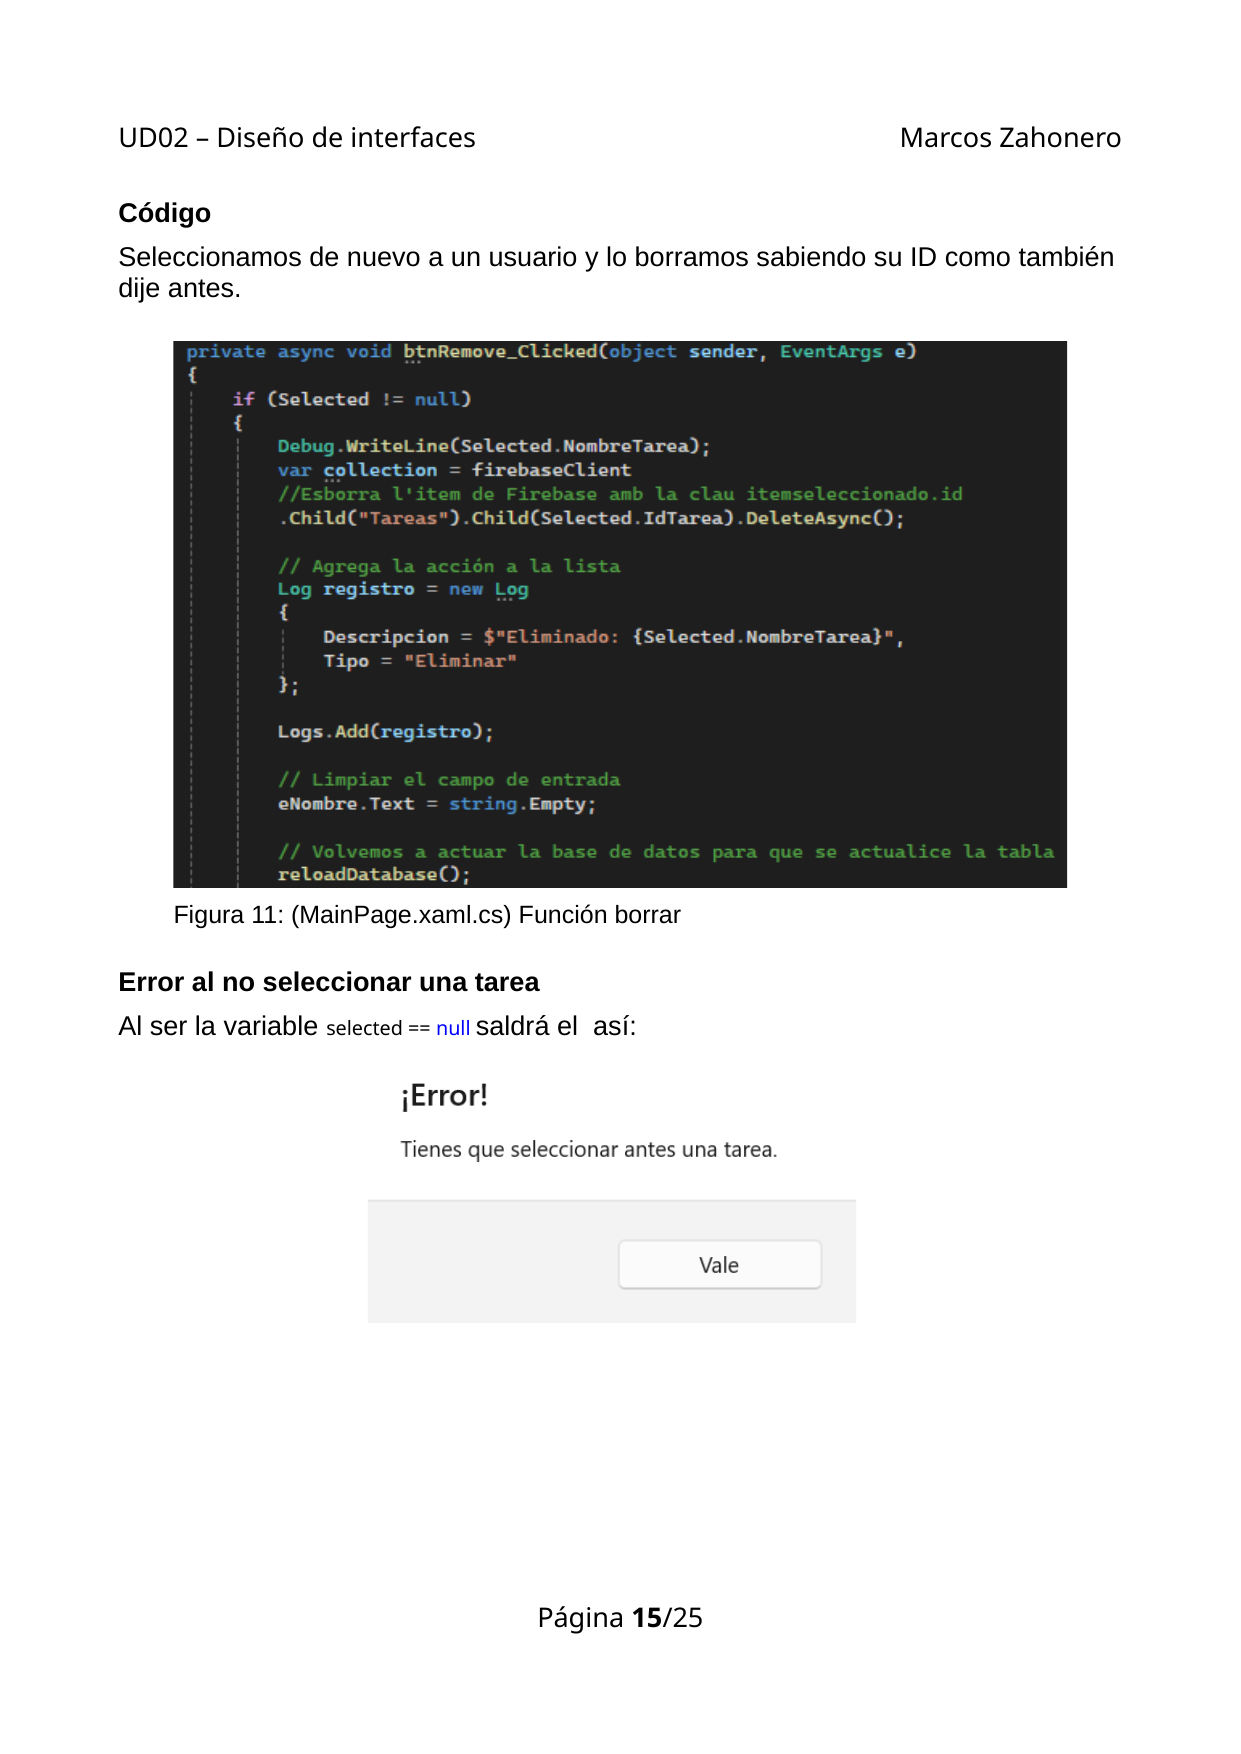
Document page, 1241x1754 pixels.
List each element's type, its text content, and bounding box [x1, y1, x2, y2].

picture [367, 1045, 857, 1323]
subtitle Código [118, 197, 1122, 228]
text Al ser la variable selected == null saldrá el así: [118, 1009, 1122, 1041]
subtitle Error al no seleccionar una tarea [118, 966, 1122, 997]
text Seleccionamos de nuevo a un usuario y lo borramos sabiendo su ID como también dije antes. [118, 241, 1122, 303]
text Figura 11: (MainPage.xaml.cs) Función borrar [173, 888, 1067, 929]
picture [173, 341, 1068, 888]
